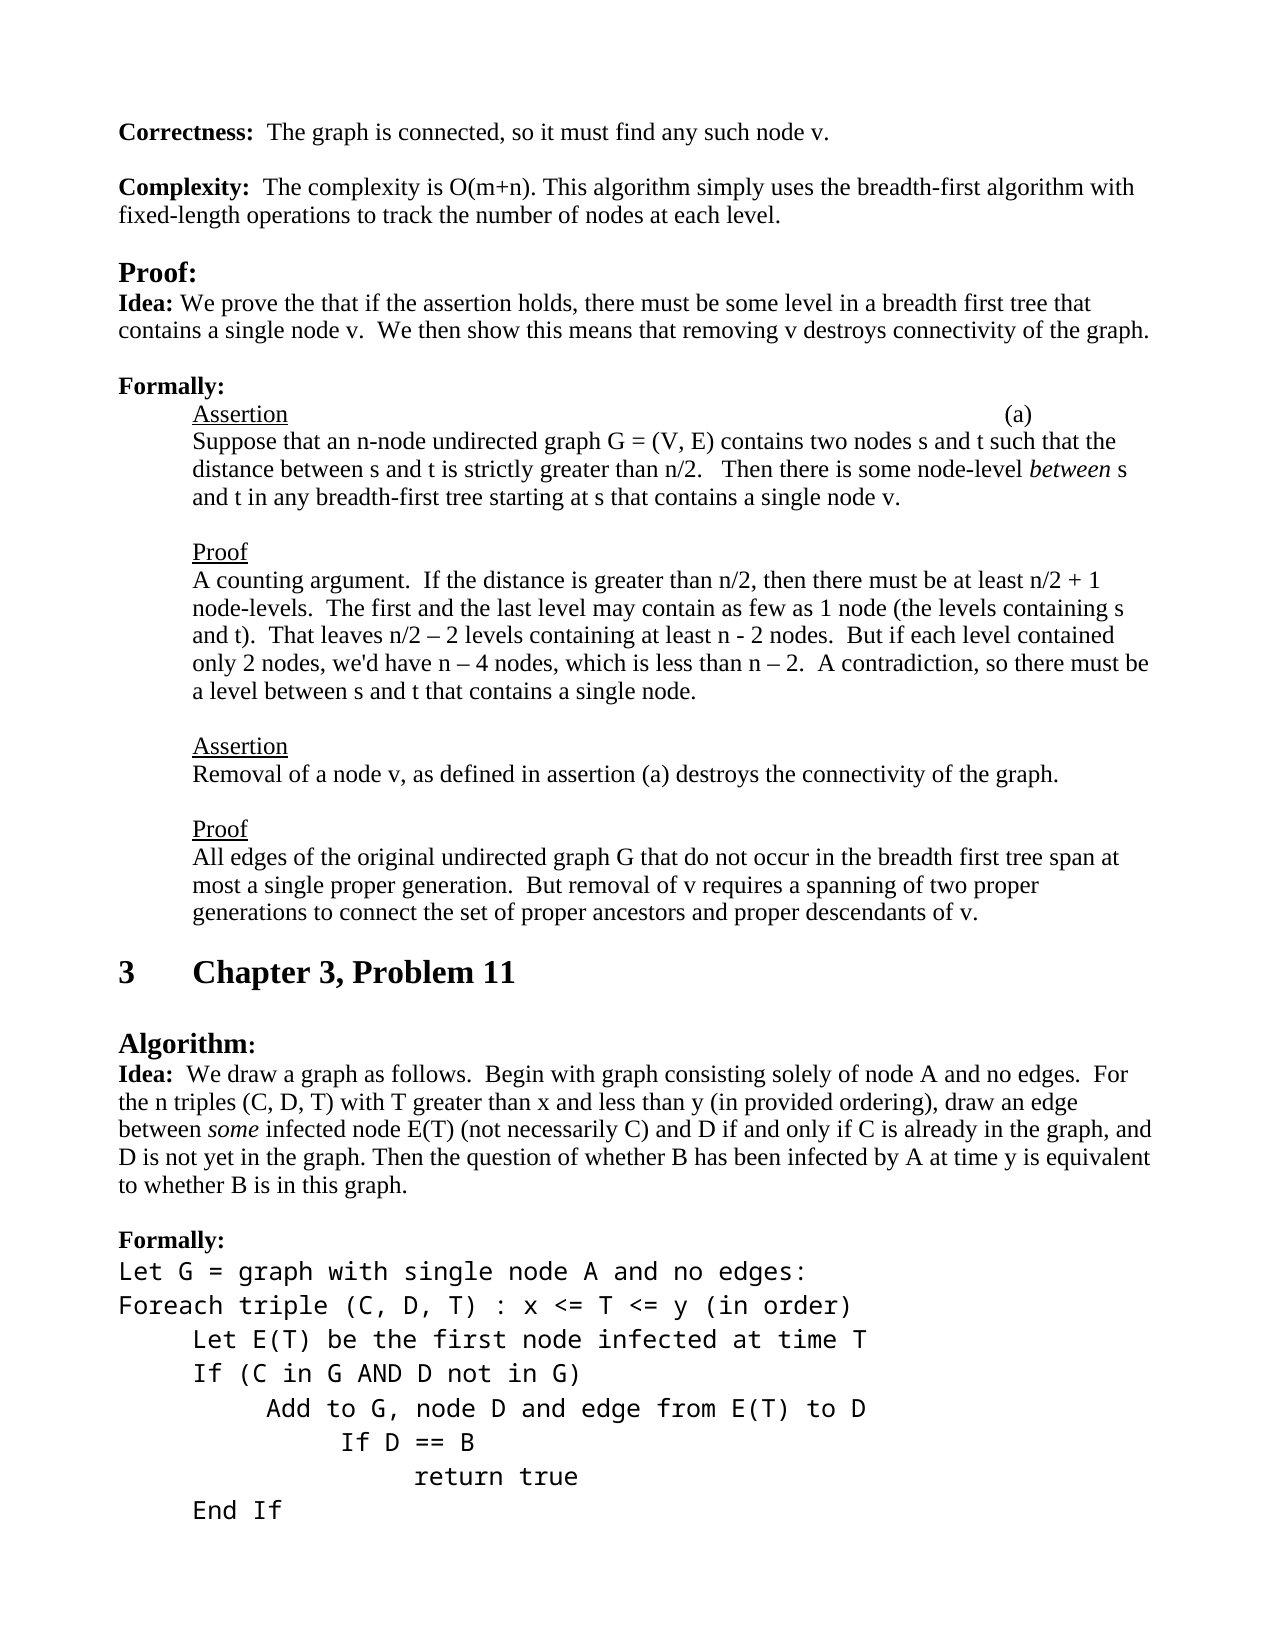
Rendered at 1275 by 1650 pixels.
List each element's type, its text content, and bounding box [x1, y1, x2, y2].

text All edges of the original undirected graph G that do not occur in the breadth first tree span at most a single proper generation. But removal of v requires a spanning of two proper generations to connect the set of proper ancestors and proper descendants of v. [192, 843, 1157, 926]
text A counting argument. If the distance is greater than n/2, then there must be at least n/2 + 1 node-levels. The first and the last level may contain as few as 1 node (the levels containing s and t). That leaves n/2 – 2 levels containing at least n - 2 nodes. But if each level contained only 2 nodes, we'd have n – 4 nodes, which is less than n – 2. A contradiction, so there must be a level between s and t that contains a single node. [192, 566, 1157, 704]
text Idea: We draw a graph as follows. Begin with graph consisting solely of node A and no edges. For the n triples (C, D, T) with T greater than x and less than y (in provided ordering), draw an edge between some infected node E(T) (not necessarily C) and D if and only if C is already in the graph, and D is not yet in the graph. Then the question of whether B has been infected by A at time y is equivalent to whether B is in this graph. [118, 1060, 1157, 1198]
text Correctness: The graph is connected, so it must find any such node v. [118, 118, 1157, 146]
text 3 Chapter 3, Problem 11 [118, 954, 1157, 991]
text Add to G, node D and edge from E(T) to D [266, 1390, 1157, 1424]
text Let G = graph with single node A and no edges: [118, 1254, 1157, 1288]
text Let E(T) be the first node infected at time T [118, 1322, 1157, 1356]
text Removal of a node v, as defined in assertion (a) destroys the connectivity of the graph. [192, 760, 1157, 788]
text Formally: [118, 372, 1157, 400]
text Complexity: The complexity is O(m+n). This algorithm simply uses the breadth-first algorithm with fixed-length operations to track the number of nodes at each level. [118, 173, 1157, 229]
text If (C in G AND D not in G) [192, 1356, 1157, 1390]
text Formally: [118, 1226, 1157, 1254]
text If D == B [266, 1424, 1157, 1458]
text Algorithm: [118, 1028, 1157, 1060]
text Proof [192, 815, 1157, 843]
text Proof [192, 538, 1157, 566]
text End If [192, 1492, 1157, 1526]
text Assertion [192, 732, 1157, 760]
text Suppose that an n-node undirected graph G = (V, E) contains two nodes s and t such that the distance between s and t is strictly greater than n/2. Then there is some node-level between s and t in any breadth-first tree starting at s that contains a single node v. [192, 427, 1157, 511]
text Proof: [118, 257, 1157, 289]
text Idea: We prove the that if the assertion holds, there must be some level in a breadth first tree that contains a single node v. We then show this means that removing v destroys connectivity of the graph. [118, 289, 1157, 344]
text Foreach triple (C, D, T) : x <= T <= y (in order) [118, 1288, 1157, 1322]
text return true [266, 1458, 1157, 1492]
text Assertion (a) [192, 400, 1157, 427]
